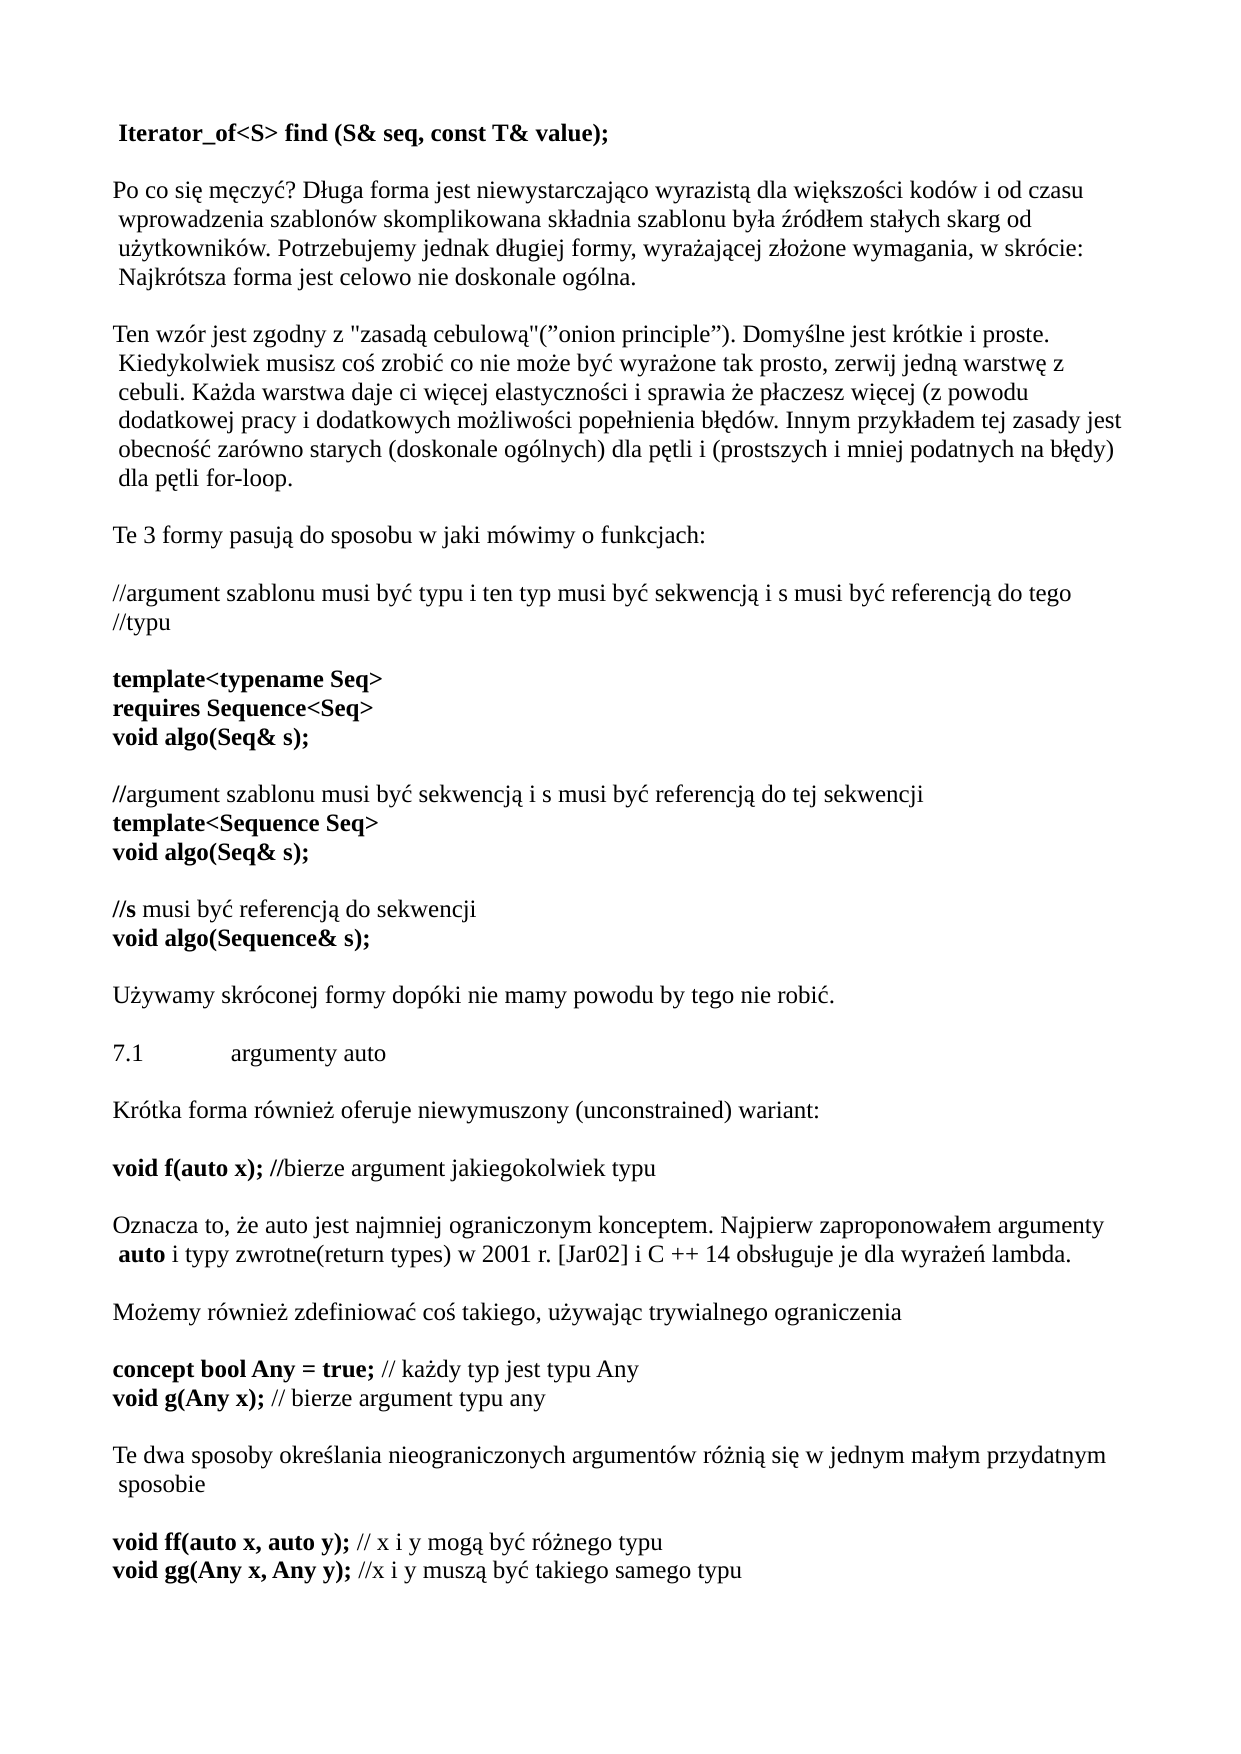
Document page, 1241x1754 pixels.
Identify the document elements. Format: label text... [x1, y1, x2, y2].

text concept bool Any = true; // każdy typ jest typu Any [112, 1354, 1122, 1383]
text Te 3 formy pasują do sposobu w jaki mówimy o funkcjach: [112, 521, 1122, 549]
text void gg(Any x, Any y); //x i y muszą być takiego samego typu [112, 1556, 1122, 1584]
text requires Sequence<Seq> [112, 693, 1122, 722]
text Ten wzór jest zgodny z "zasadą cebulową"(”onion principle”). Domyślne jest krótkie i proste. Kiedykolwiek musisz coś zrobić co nie może być wyrażone tak prosto, zerwij jedną warstwę z cebuli. Każda warstwa daje ci więcej elastyczności i sprawia że płaczesz więcej (z powodu dodatkowej pracy i dodatkowych możliwości popełnienia błędów. Innym przykładem tej zasady jest obecność zarówno starych (doskonale ogólnych) dla pętli i (prostszych i mniej podatnych na błędy) dla pętli for-loop. [112, 319, 1122, 492]
text //argument szablonu musi być sekwencją i s musi być referencją do tej sekwencji [112, 779, 1122, 808]
text void algo(Sequence& s); [112, 923, 1122, 952]
text Używamy skróconej formy dopóki nie mamy powodu by tego nie robić. [112, 981, 1122, 1009]
text void algo(Seq& s); [112, 722, 1122, 751]
text void algo(Seq& s); [112, 837, 1122, 866]
text template<typename Seq> [112, 664, 1122, 693]
text Krótka forma również oferuje niewymuszony (unconstrained) wariant: [112, 1096, 1122, 1124]
text void f(auto x); //bierze argument jakiegokolwiek typu [112, 1153, 1122, 1182]
text Te dwa sposoby określania nieograniczonych argumentów różnią się w jednym małym przydatnym sposobie [112, 1441, 1122, 1498]
text Iterator_of<S> find (S& seq, const T& value); [118, 118, 1122, 147]
text Oznacza to, że auto jest najmniej ograniczonym konceptem. Najpierw zaproponowałem argumenty auto i typy zwrotne(return types) w 2001 r. [Jar02] i C ++ 14 obsługuje je dla wyrażeń lambda. [112, 1211, 1122, 1268]
text Po co się męczyć? Długa forma jest niewystarczająco wyrazistą dla większości kodów i od czasu wprowadzenia szablonów skomplikowana składnia szablonu była źródłem stałych skarg od użytkowników. Potrzebujemy jednak długiej formy, wyrażającej złożone wymagania, w skrócie: Najkrótsza forma jest celowo nie doskonale ogólna. [112, 176, 1122, 291]
text //argument szablonu musi być typu i ten typ musi być sekwencją i s musi być referencją do tego [112, 578, 1122, 607]
text void g(Any x); // bierze argument typu any [112, 1383, 1122, 1412]
list argumenty auto [112, 1038, 1122, 1067]
text Możemy również zdefiniować coś takiego, używając trywialnego ograniczenia [112, 1297, 1122, 1326]
text //typu [112, 607, 1122, 636]
text //s musi być referencją do sekwencji [112, 894, 1122, 923]
text void ff(auto x, auto y); // x i y mogą być różnego typu [112, 1527, 1122, 1556]
text template<Sequence Seq> [112, 808, 1122, 837]
